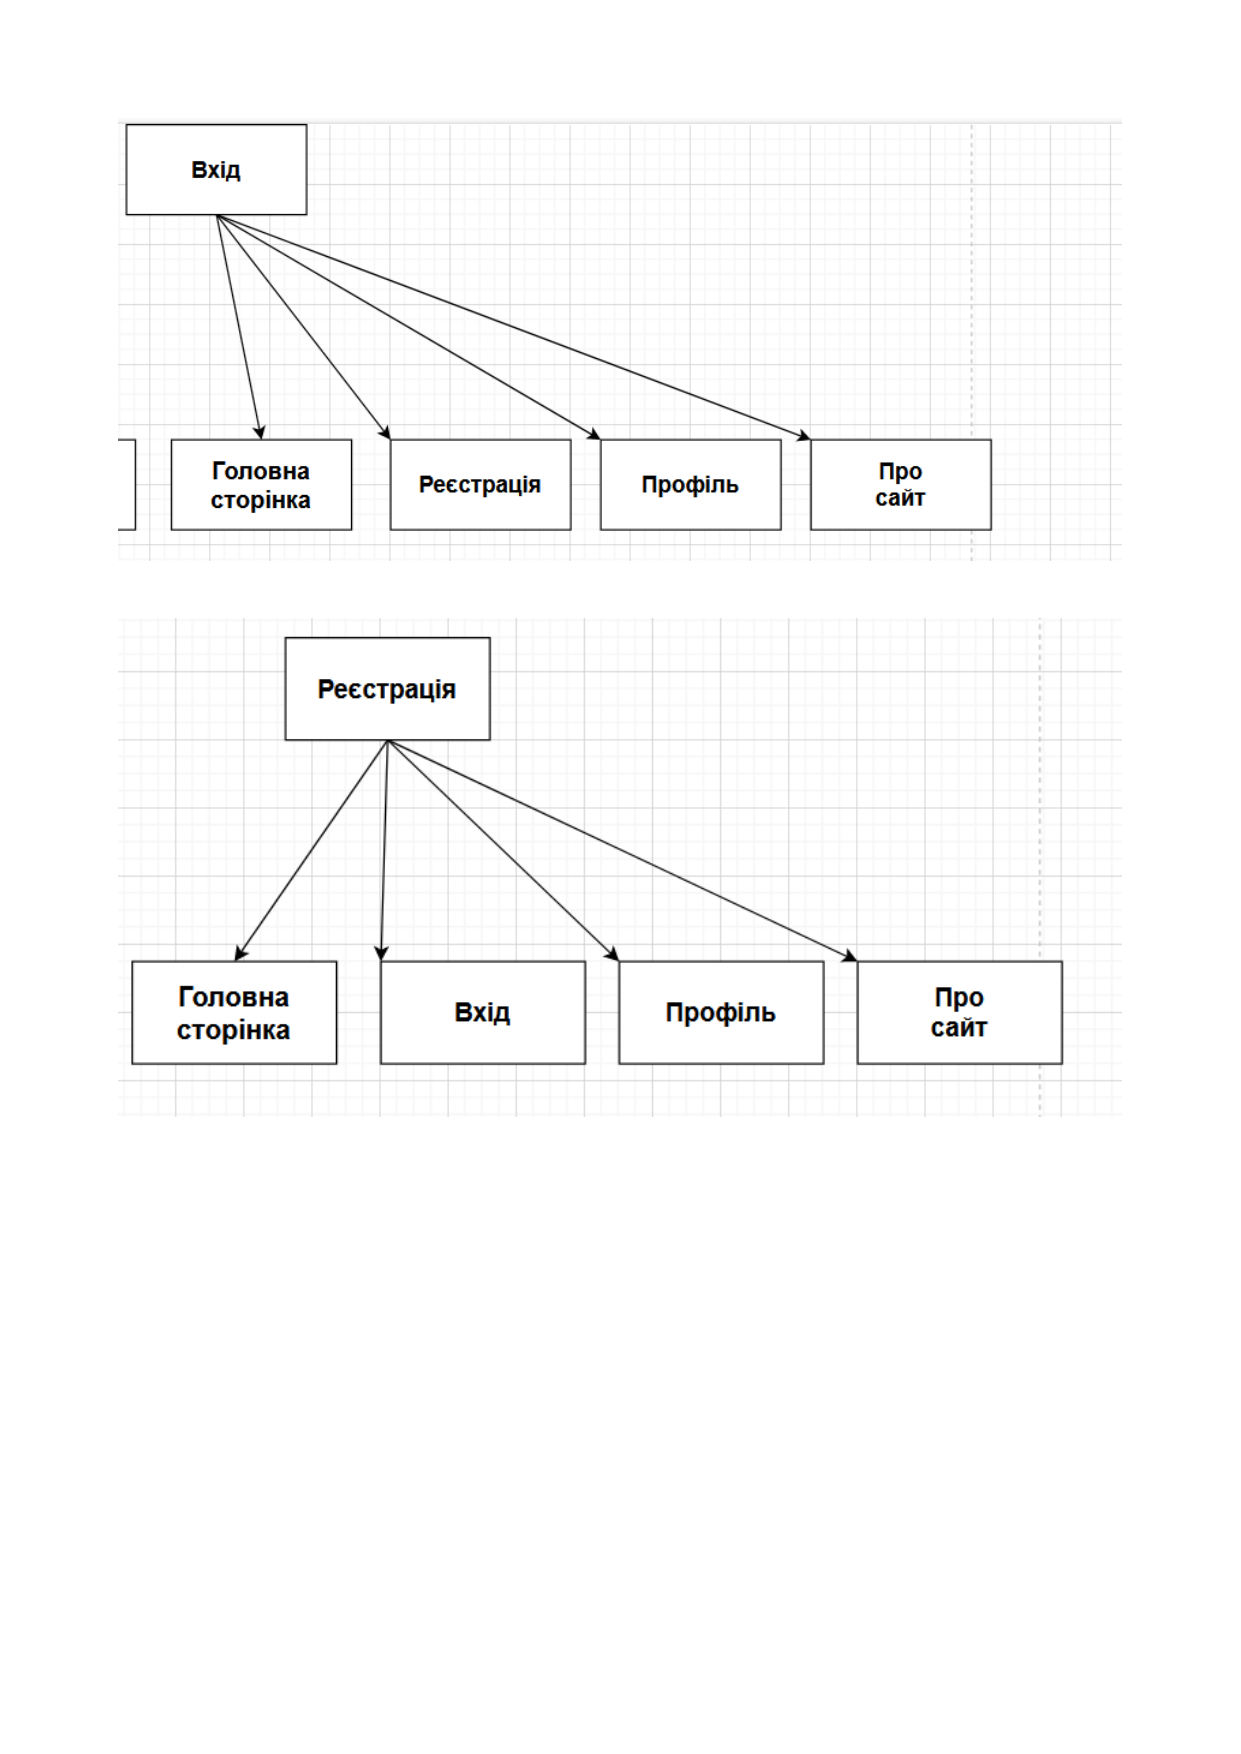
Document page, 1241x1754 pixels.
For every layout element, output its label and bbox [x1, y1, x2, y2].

picture [118, 618, 1122, 1117]
picture [118, 118, 1122, 561]
